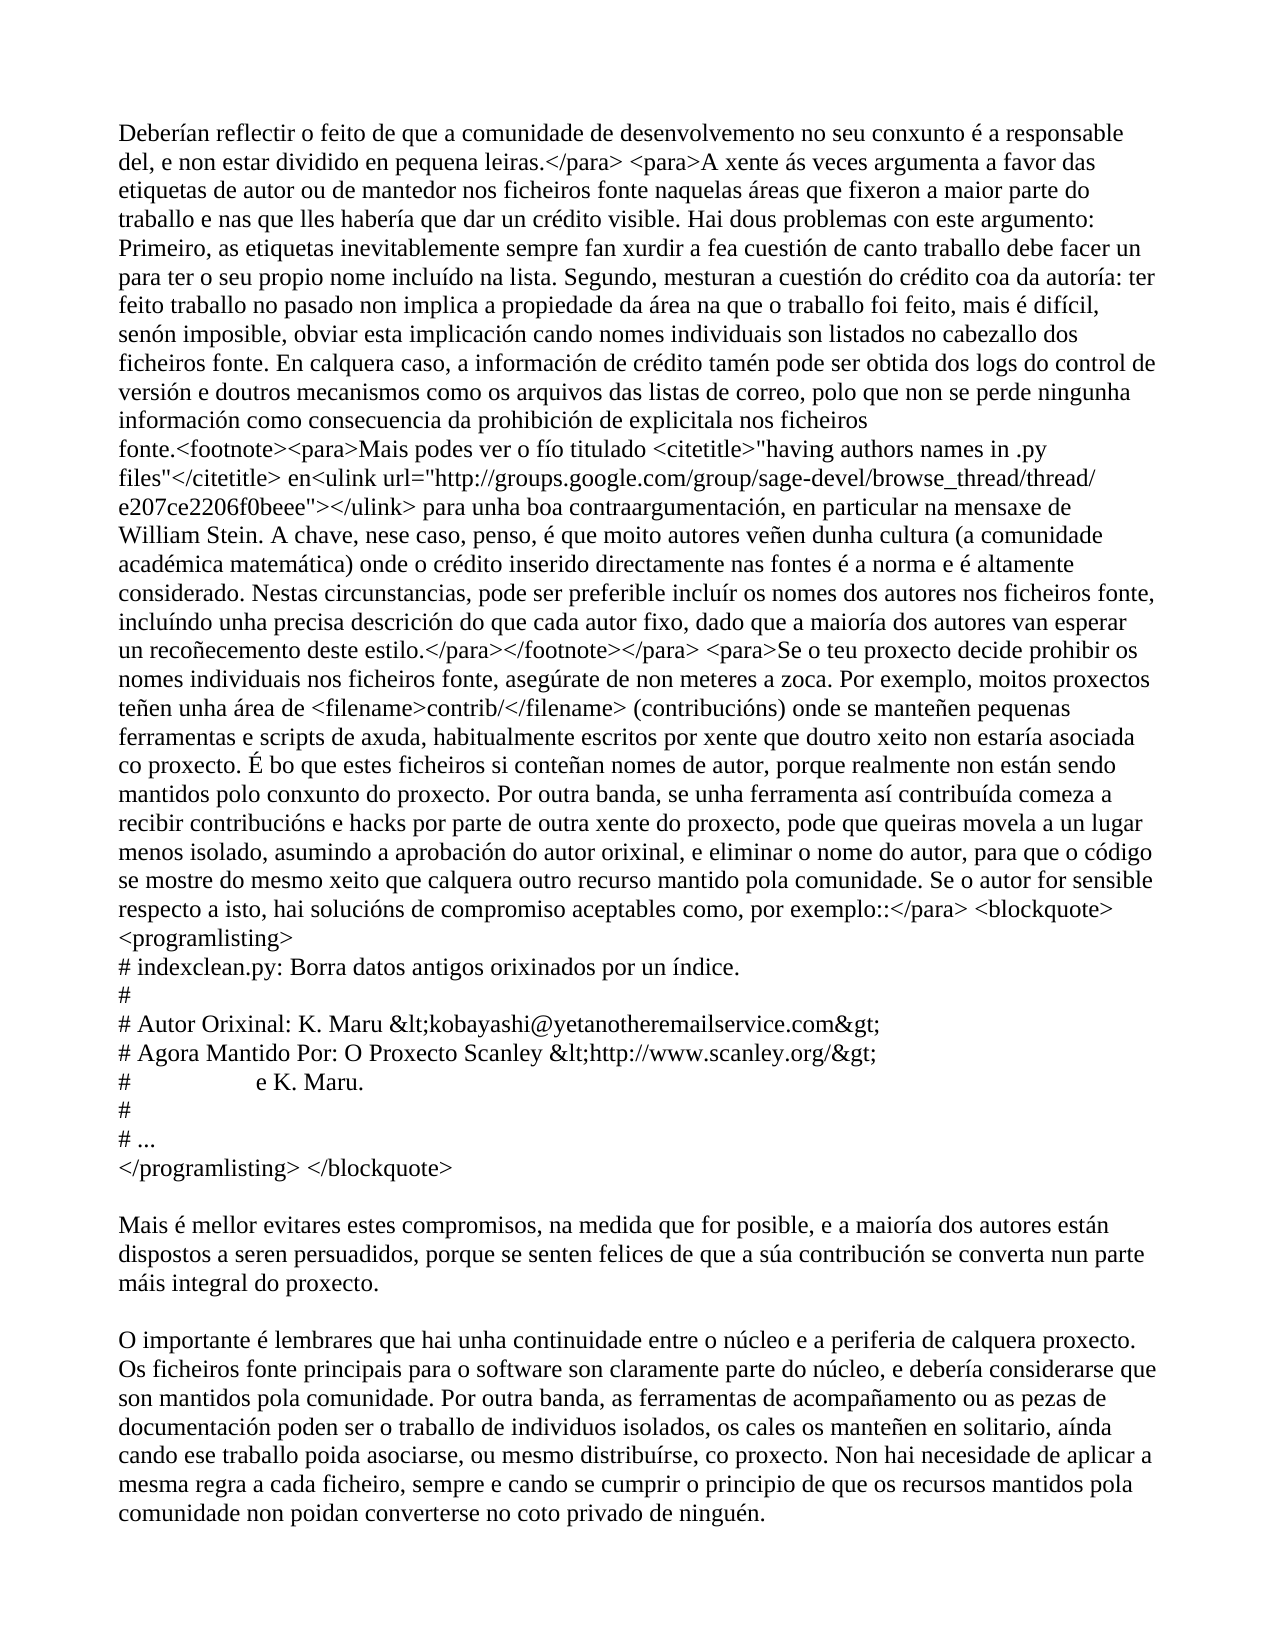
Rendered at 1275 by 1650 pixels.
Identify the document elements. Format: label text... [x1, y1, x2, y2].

text # [118, 1096, 1157, 1124]
text # indexclean.py: Borra datos antigos orixinados por un índice. [118, 952, 1157, 981]
text # Autor Orixinal: K. Maru &lt;kobayashi@yetanotheremailservice.com&gt; [118, 1009, 1157, 1038]
text Mais é mellor evitares estes compromisos, na medida que for posible, e a maioría dos autores están dispostos a seren persuadidos, porque se senten felices de que a súa contribución se converta nun parte máis integral do proxecto. [118, 1211, 1157, 1297]
text O importante é lembrares que hai unha continuidade entre o núcleo e a periferia de calquera proxecto. Os ficheiros fonte principais para o software son claramente parte do núcleo, e debería considerarse que son mantidos pola comunidade. Por outra banda, as ferramentas de acompañamento ou as pezas de documentación poden ser o traballo de individuos isolados, os cales os manteñen en solitario, aínda cando ese traballo poida asociarse, ou mesmo distribuírse, co proxecto. Non hai necesidade de aplicar a mesma regra a cada ficheiro, sempre e cando se cumprir o principio de que os recursos mantidos pola comunidade non poidan converterse no coto privado de ninguén. [118, 1326, 1157, 1527]
text # Agora Mantido Por: O Proxecto Scanley &lt;http://www.scanley.org/&gt; [118, 1038, 1157, 1067]
text # ... [118, 1124, 1157, 1153]
text Deberían reflectir o feito de que a comunidade de desenvolvemento no seu conxunto é a responsable del, e non estar dividido en pequena leiras.</para> <para>A xente ás veces argumenta a favor das etiquetas de autor ou de mantedor nos ficheiros fonte naquelas áreas que fixeron a maior parte do traballo e nas que lles habería que dar un crédito visible. Hai dous problemas con este argumento: Primeiro, as etiquetas inevitablemente sempre fan xurdir a fea cuestión de canto traballo debe facer un para ter o seu propio nome incluído na lista. Segundo, mesturan a cuestión do crédito coa da autoría: ter feito traballo no pasado non implica a propiedade da área na que o traballo foi feito, mais é difícil, senón imposible, obviar esta implicación cando nomes individuais son listados no cabezallo dos ficheiros fonte. En calquera caso, a información de crédito tamén pode ser obtida dos logs do control de versión e doutros mecanismos como os arquivos das listas de correo, polo que non se perde ningunha información como consecuencia da prohibición de explicitala nos ficheiros fonte.<footnote><para>Mais podes ver o fío titulado <citetitle>"having authors names in .py files"</citetitle> en<ulink url="http://groups.google.com/group/sage-devel/browse_thread/thread/e207ce2206f0beee"></ulink> para unha boa contraargumentación, en particular na mensaxe de William Stein. A chave, nese caso, penso, é que moito autores veñen dunha cultura (a comunidade académica matemática) onde o crédito inserido directamente nas fontes é a norma e é altamente considerado. Nestas circunstancias, pode ser preferible incluír os nomes dos autores nos ficheiros fonte, incluíndo unha precisa descrición do que cada autor fixo, dado que a maioría dos autores van esperar un recoñecemento deste estilo.</para></footnote></para> <para>Se o teu proxecto decide prohibir os nomes individuais nos ficheiros fonte, asegúrate de non meteres a zoca. Por exemplo, moitos proxectos teñen unha área de <filename>contrib/</filename> (contribucións) onde se manteñen pequenas ferramentas e scripts de axuda, habitualmente escritos por xente que doutro xeito non estaría asociada co proxecto. É bo que estes ficheiros si conteñan nomes de autor, porque realmente non están sendo mantidos polo conxunto do proxecto. Por outra banda, se unha ferramenta así contribuída comeza a recibir contribucións e hacks por parte de outra xente do proxecto, pode que queiras movela a un lugar menos isolado, asumindo a aprobación do autor orixinal, e eliminar o nome do autor, para que o código se mostre do mesmo xeito que calquera outro recurso mantido pola comunidade. Se o autor for sensible respecto a isto, hai solucións de compromiso aceptables como, por exemplo::</para> <blockquote> <programlisting> [118, 118, 1157, 952]
text # e K. Maru. [118, 1067, 1157, 1096]
text </programlisting> </blockquote> [118, 1153, 1157, 1182]
text # [118, 981, 1157, 1009]
